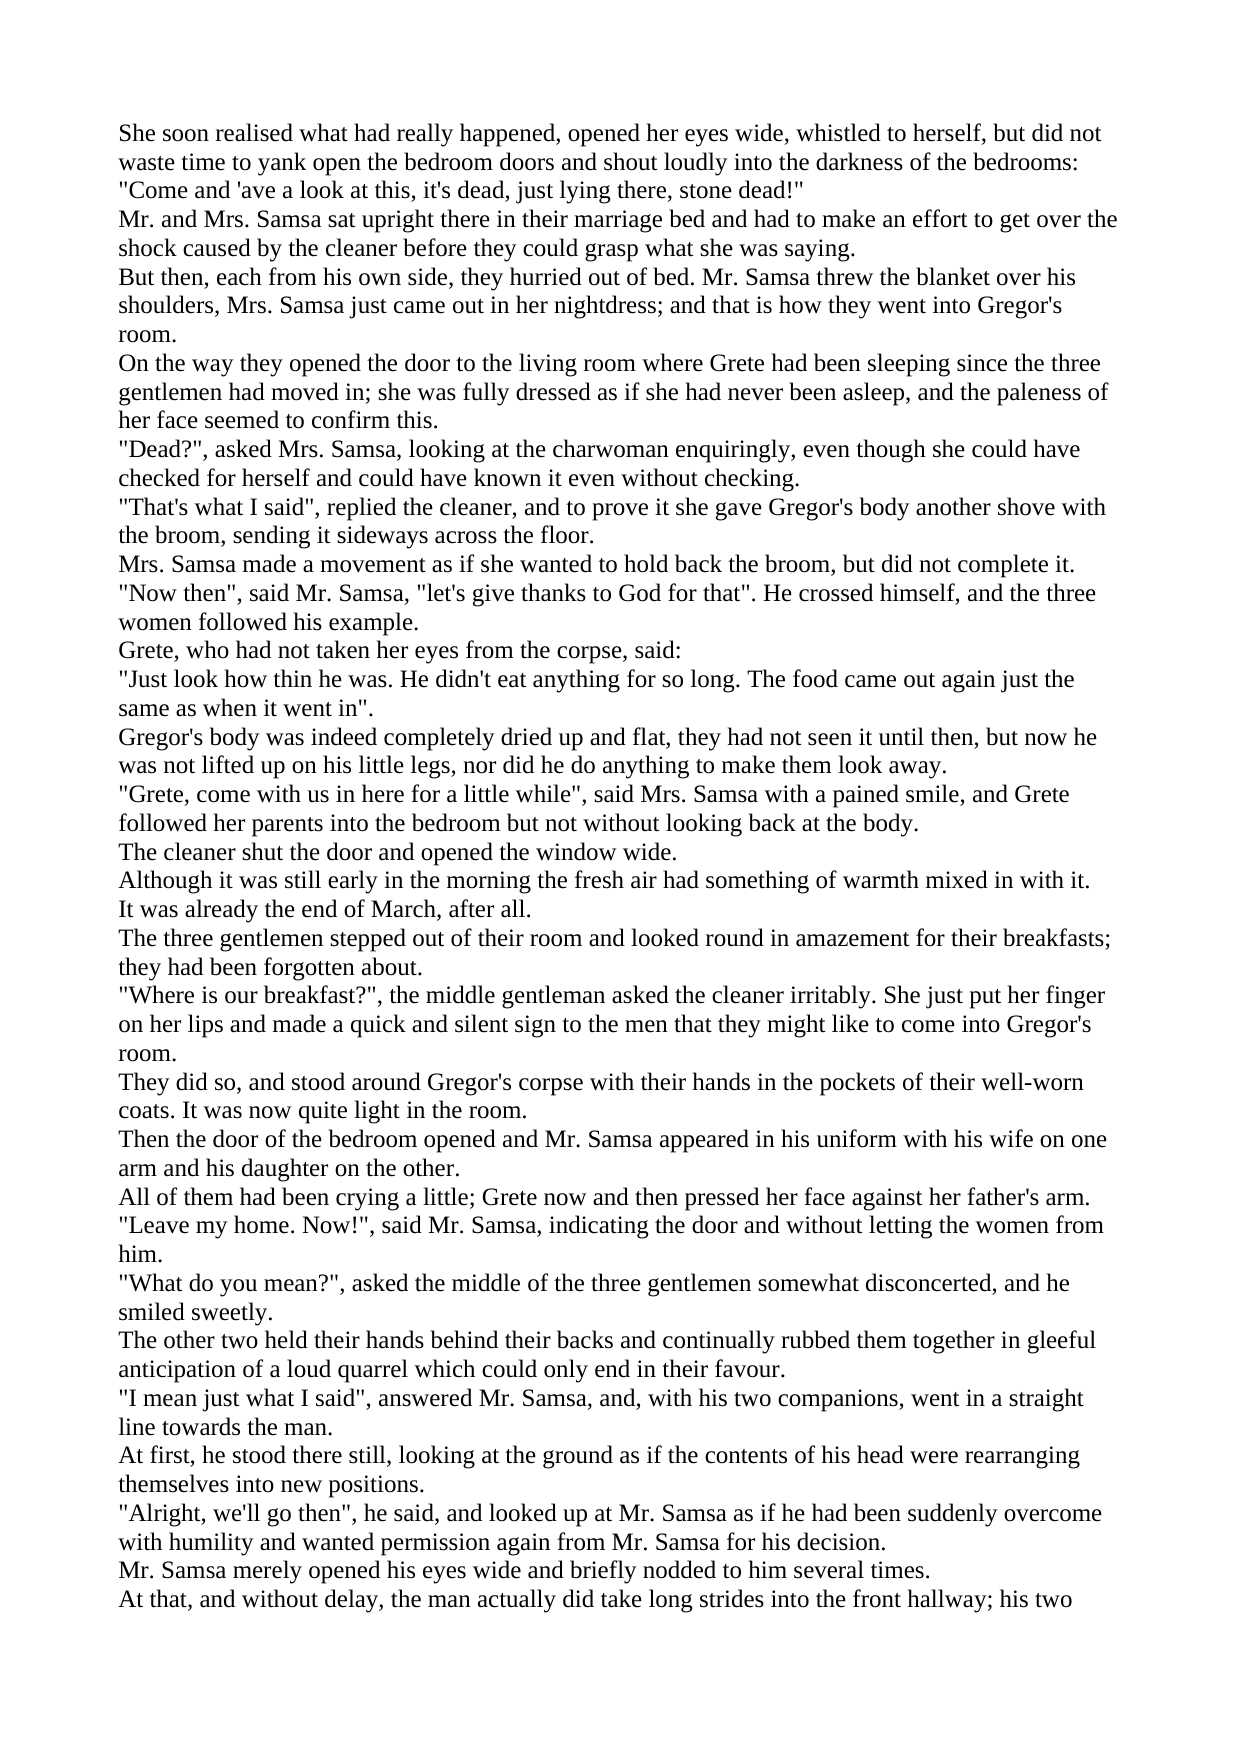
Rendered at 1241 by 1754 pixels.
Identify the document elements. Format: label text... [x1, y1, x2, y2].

text "That's what I said", replied the cleaner, and to prove it she gave Gregor's body another shove with the broom, sending it sideways across the floor. [118, 492, 1122, 549]
text The three gentlemen stepped out of their room and looked round in amazement for their breakfasts; they had been forgotten about. [118, 923, 1122, 981]
text On the way they opened the door to the living room where Grete had been sleeping since the three gentlemen had moved in; she was fully dressed as if she had never been asleep, and the paleness of her face seemed to confirm this. [118, 348, 1122, 434]
text Grete, who had not taken her eyes from the corpse, said: [118, 636, 1122, 664]
text "Dead?", asked Mrs. Samsa, looking at the charwoman enquiringly, even though she could have checked for herself and could have known it even without checking. [118, 434, 1122, 492]
text "Just look how thin he was. He didn't eat anything for so long. The food came out again just the same as when it went in". [118, 664, 1122, 722]
text "I mean just what I said", answered Mr. Samsa, and, with his two companions, went in a straight line towards the man. [118, 1383, 1122, 1441]
text Gregor's body was indeed completely dried up and flat, they had not seen it until then, but now he was not lifted up on his little legs, nor did he do anything to make them look away. [118, 722, 1122, 779]
text Mr. Samsa merely opened his eyes wide and briefly nodded to him several times. [118, 1556, 1122, 1584]
text Although it was still early in the morning the fresh air had something of warmth mixed in with it. [118, 866, 1122, 894]
text At first, he stood there still, looking at the ground as if the contents of his head were rearranging themselves into new positions. [118, 1441, 1122, 1498]
text "Alright, we'll go then", he said, and looked up at Mr. Samsa as if he had been suddenly overcome with humility and wanted permission again from Mr. Samsa for his decision. [118, 1498, 1122, 1556]
text Mrs. Samsa made a movement as if she wanted to hold back the broom, but did not complete it. [118, 549, 1122, 578]
text It was already the end of March, after all. [118, 894, 1122, 923]
text The other two held their hands behind their backs and continually rubbed them together in gleeful anticipation of a loud quarrel which could only end in their favour. [118, 1326, 1122, 1383]
text "Leave my home. Now!", said Mr. Samsa, indicating the door and without letting the women from him. [118, 1211, 1122, 1268]
text "Where is our breakfast?", the middle gentleman asked the cleaner irritably. She just put her finger on her lips and made a quick and silent sign to the men that they might like to come into Gregor's room. [118, 981, 1122, 1067]
text "Now then", said Mr. Samsa, "let's give thanks to God for that". He crossed himself, and the three women followed his example. [118, 578, 1122, 636]
text At that, and without delay, the man actually did take long strides into the front hallway; his two [118, 1584, 1122, 1613]
text But then, each from his own side, they hurried out of bed. Mr. Samsa threw the blanket over his shoulders, Mrs. Samsa just came out in her nightdress; and that is how they went into Gregor's room. [118, 262, 1122, 348]
text They did so, and stood around Gregor's corpse with their hands in the pockets of their well-worn coats. It was now quite light in the room. [118, 1067, 1122, 1124]
text "What do you mean?", asked the middle of the three gentlemen somewhat disconcerted, and he smiled sweetly. [118, 1268, 1122, 1326]
text The cleaner shut the door and opened the window wide. [118, 837, 1122, 866]
text Mr. and Mrs. Samsa sat upright there in their marriage bed and had to make an effort to get over the shock caused by the cleaner before they could grasp what she was saying. [118, 204, 1122, 262]
text "Grete, come with us in here for a little while", said Mrs. Samsa with a pained smile, and Grete followed her parents into the bedroom but not without looking back at the body. [118, 779, 1122, 837]
text She soon realised what had really happened, opened her eyes wide, whistled to herself, but did not waste time to yank open the bedroom doors and shout loudly into the darkness of the bedrooms: "Come and 'ave a look at this, it's dead, just lying there, stone dead!" [118, 118, 1122, 204]
text Then the door of the bedroom opened and Mr. Samsa appeared in his uniform with his wife on one arm and his daughter on the other. [118, 1124, 1122, 1182]
text All of them had been crying a little; Grete now and then pressed her face against her father's arm. [118, 1182, 1122, 1211]
